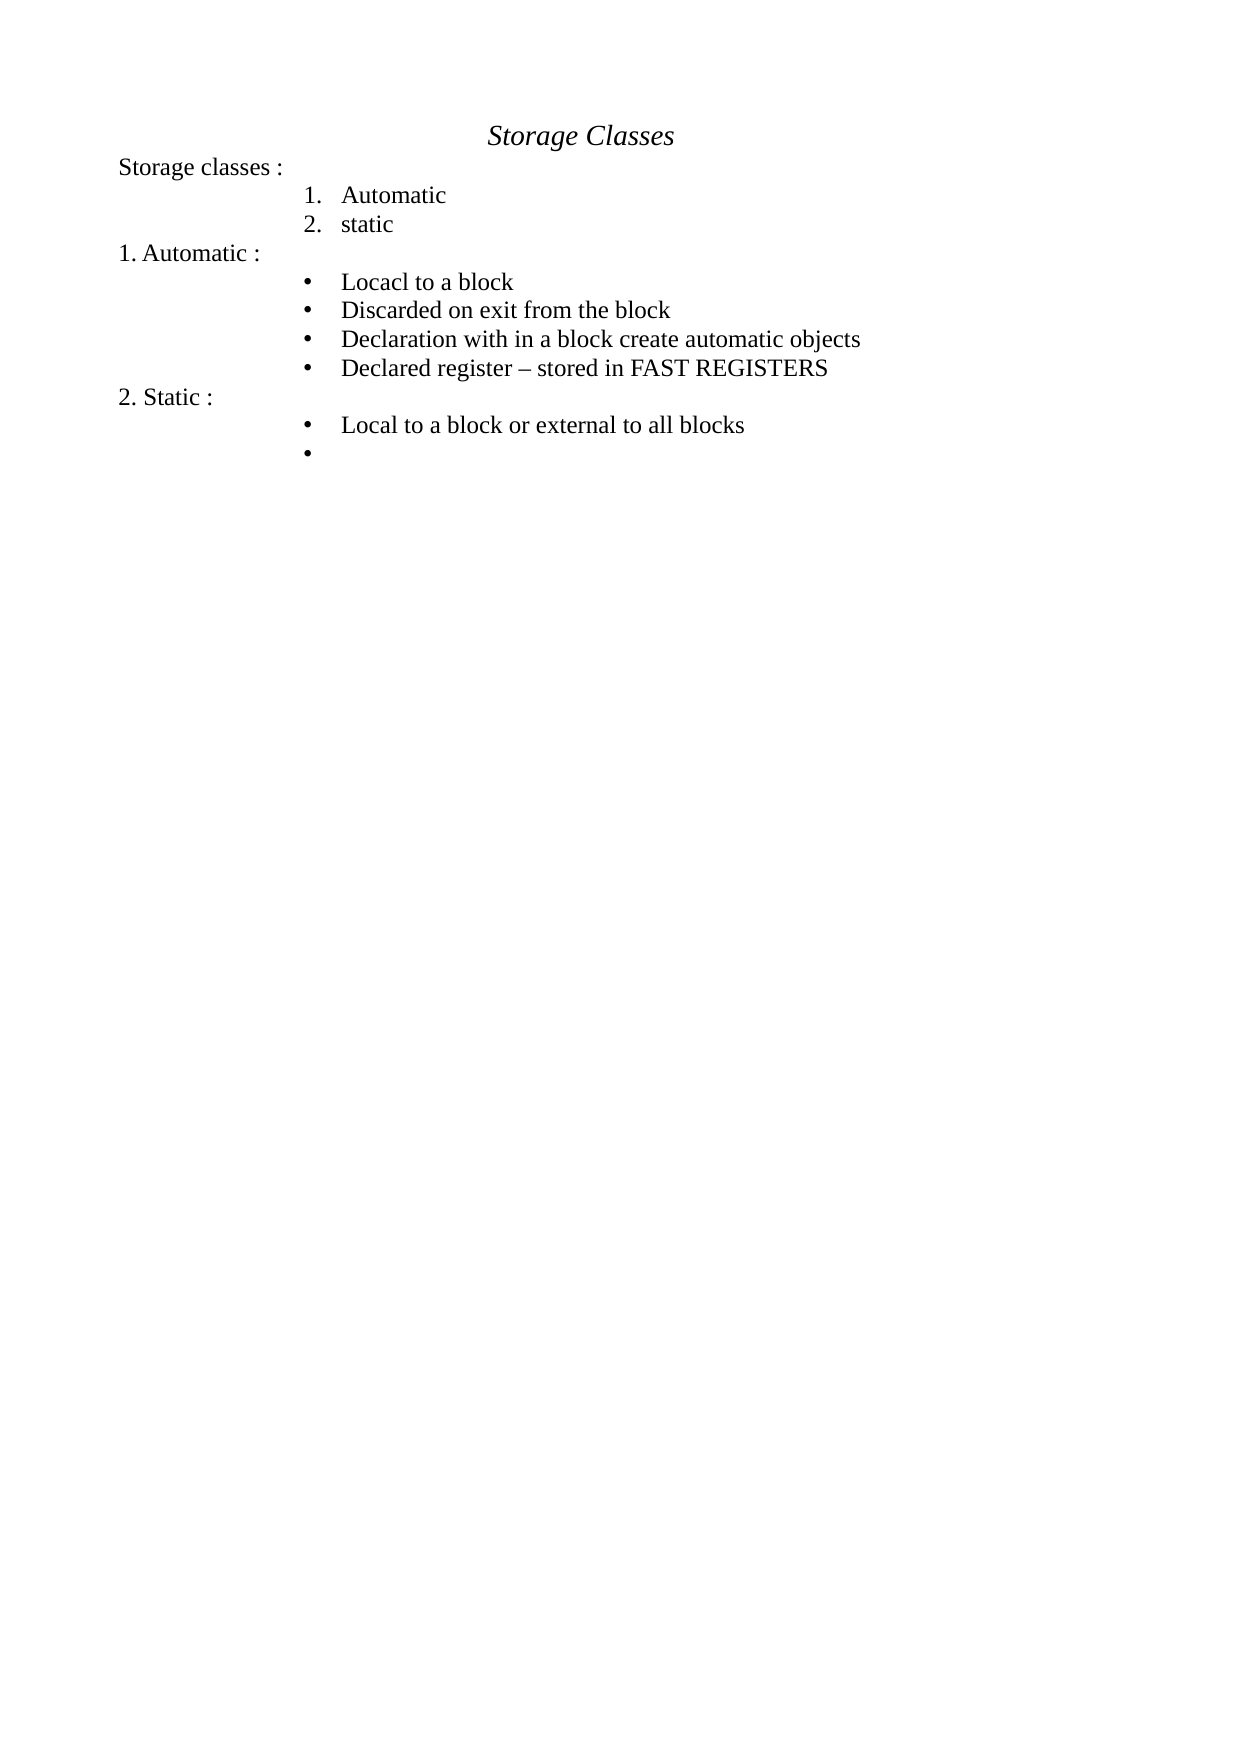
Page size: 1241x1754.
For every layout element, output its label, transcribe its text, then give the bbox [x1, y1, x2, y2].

text 2. Static : [118, 382, 1122, 410]
list Declared register – stored in FAST REGISTERS [303, 353, 1122, 382]
list Declaration with in a block create automatic objects [303, 324, 1122, 353]
list Locacl to a block [303, 267, 1122, 295]
list Discarded on exit from the block [303, 295, 1122, 324]
text 1. Automatic : [118, 238, 1122, 267]
list Local to a block or external to all blocks [303, 410, 1122, 439]
list static [303, 209, 1122, 238]
text Storage Classes [118, 118, 1122, 152]
list Automatic [303, 180, 1122, 209]
text Storage classes : [118, 152, 1122, 180]
